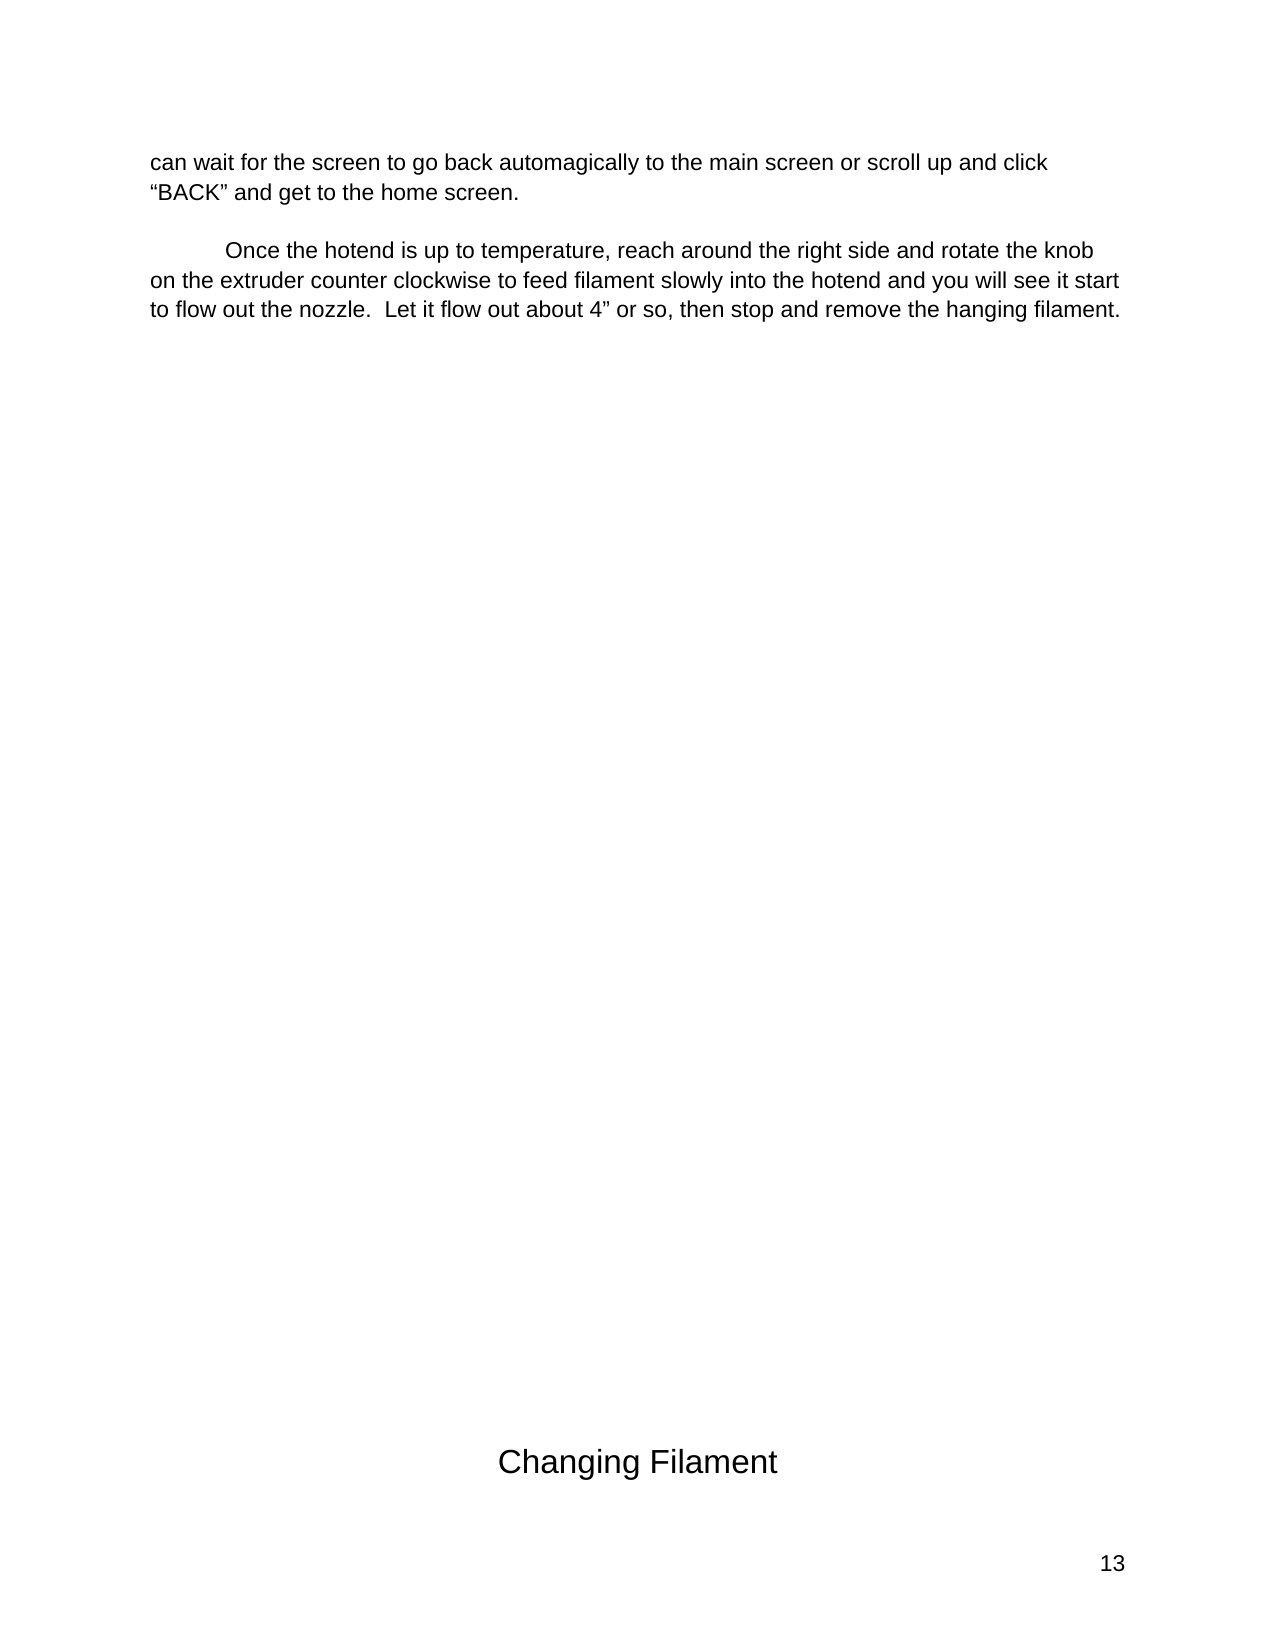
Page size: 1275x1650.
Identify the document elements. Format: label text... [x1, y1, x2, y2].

subtitle Changing Filament [150, 1443, 1125, 1481]
text Once the hotend is up to temperature, reach around the right side and rotate the knob on the extruder counter clockwise to feed filament slowly into the hotend and you will see it start to flow out the nozzle. Let it flow out about 4” or so, then stop and remove the hanging filament. [150, 238, 1125, 322]
text can wait for the screen to go back automagically to the main screen or scroll up and click “BACK” and get to the home screen. [150, 150, 1125, 205]
